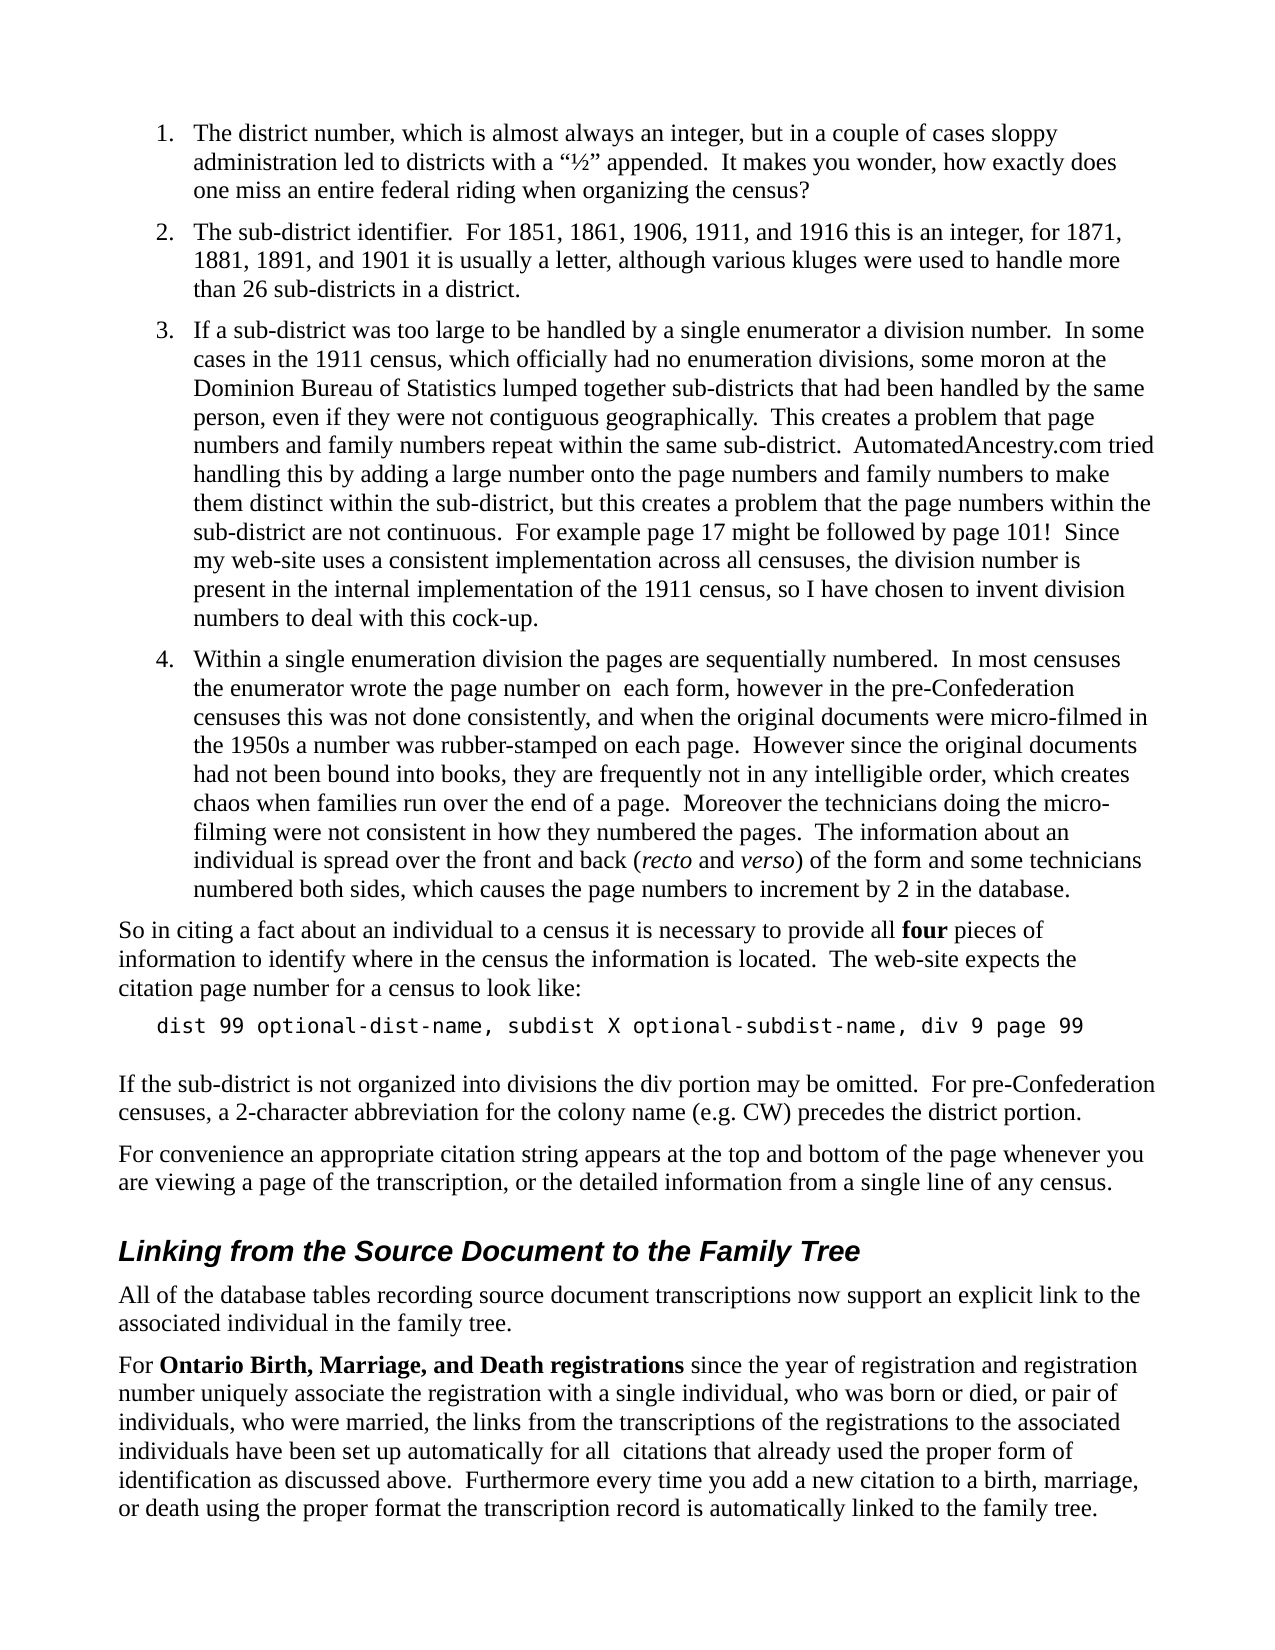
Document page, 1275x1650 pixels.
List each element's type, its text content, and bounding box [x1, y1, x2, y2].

list If a sub-district was too large to be handled by a single enumerator a division number. In some cases in the 1911 census, which officially had no enumeration divisions, some moron at the Dominion Bureau of Statistics lumped together sub-districts that had been handled by the same person, even if they were not contiguous geographically. This creates a problem that page numbers and family numbers repeat within the same sub-district. AutomatedAncestry.com tried handling this by adding a large number onto the page numbers and family numbers to make them distinct within the sub-district, but this creates a problem that the page numbers within the sub-district are not continuous. For example page 17 might be followed by page 101! Since my web-site uses a consistent implementation across all censuses, the division number is present in the internal implementation of the 1911 census, so I have chosen to invent division numbers to deal with this cock-up. [156, 316, 1157, 632]
text All of the database tables recording source document transcriptions now support an explicit link to the associated individual in the family tree. [118, 1280, 1157, 1337]
list The sub-district identifier. For 1851, 1861, 1906, 1911, and 1916 this is an integer, for 1871, 1881, 1891, and 1901 it is usually a letter, although various kluges were used to handle more than 26 sub-districts in a district. [156, 217, 1157, 303]
text If the sub-district is not organized into divisions the div portion may be omitted. For pre-Confederation censuses, a 2-character abbreviation for the colony name (e.g. CW) precedes the district portion. [118, 1069, 1157, 1126]
text So in citing a fact about an individual to a census it is necessary to provide all four pieces of information to identify where in the census the information is located. The web-site expects the citation page number for a census to look like: [118, 916, 1157, 1002]
text For convenience an appropriate citation string appears at the top and bottom of the page whenever you are viewing a page of the transcription, or the detailed information from a single line of any census. [118, 1139, 1157, 1196]
list The district number, which is almost always an integer, but in a couple of cases sloppy administration led to districts with a “½” appended. It makes you wonder, how exactly does one miss an entire federal riding when organizing the census? [156, 118, 1157, 204]
text dist 99 optional-dist-name, subdist X optional-subdist-name, div 9 page 99 [156, 1014, 1157, 1039]
text For Ontario Birth, Marriage, and Death registrations since the year of registration and registration number uniquely associate the registration with a single individual, who was born or died, or pair of individuals, who were married, the links from the transcriptions of the registrations to the associated individuals have been set up automatically for all citations that already used the proper form of identification as discussed above. Furthermore every time you add a new citation to a birth, marriage, or death using the proper format the transcription record is automatically linked to the family tree. [118, 1350, 1157, 1522]
subtitle Linking from the Source Document to the Family Tree [118, 1234, 1157, 1267]
list Within a single enumeration division the pages are sequentially numbered. In most censuses the enumerator wrote the page number on each form, however in the pre-Confederation censuses this was not done consistently, and when the original documents were micro-filmed in the 1950s a number was rubber-stamped on each page. However since the original documents had not been bound into books, they are frequently not in any intelligible order, which creates chaos when families run over the end of a page. Moreover the technicians doing the micro-filming were not consistent in how they numbered the pages. The information about an individual is spread over the front and back (recto and verso) of the form and some technicians numbered both sides, which causes the page numbers to increment by 2 in the database. [156, 644, 1157, 903]
